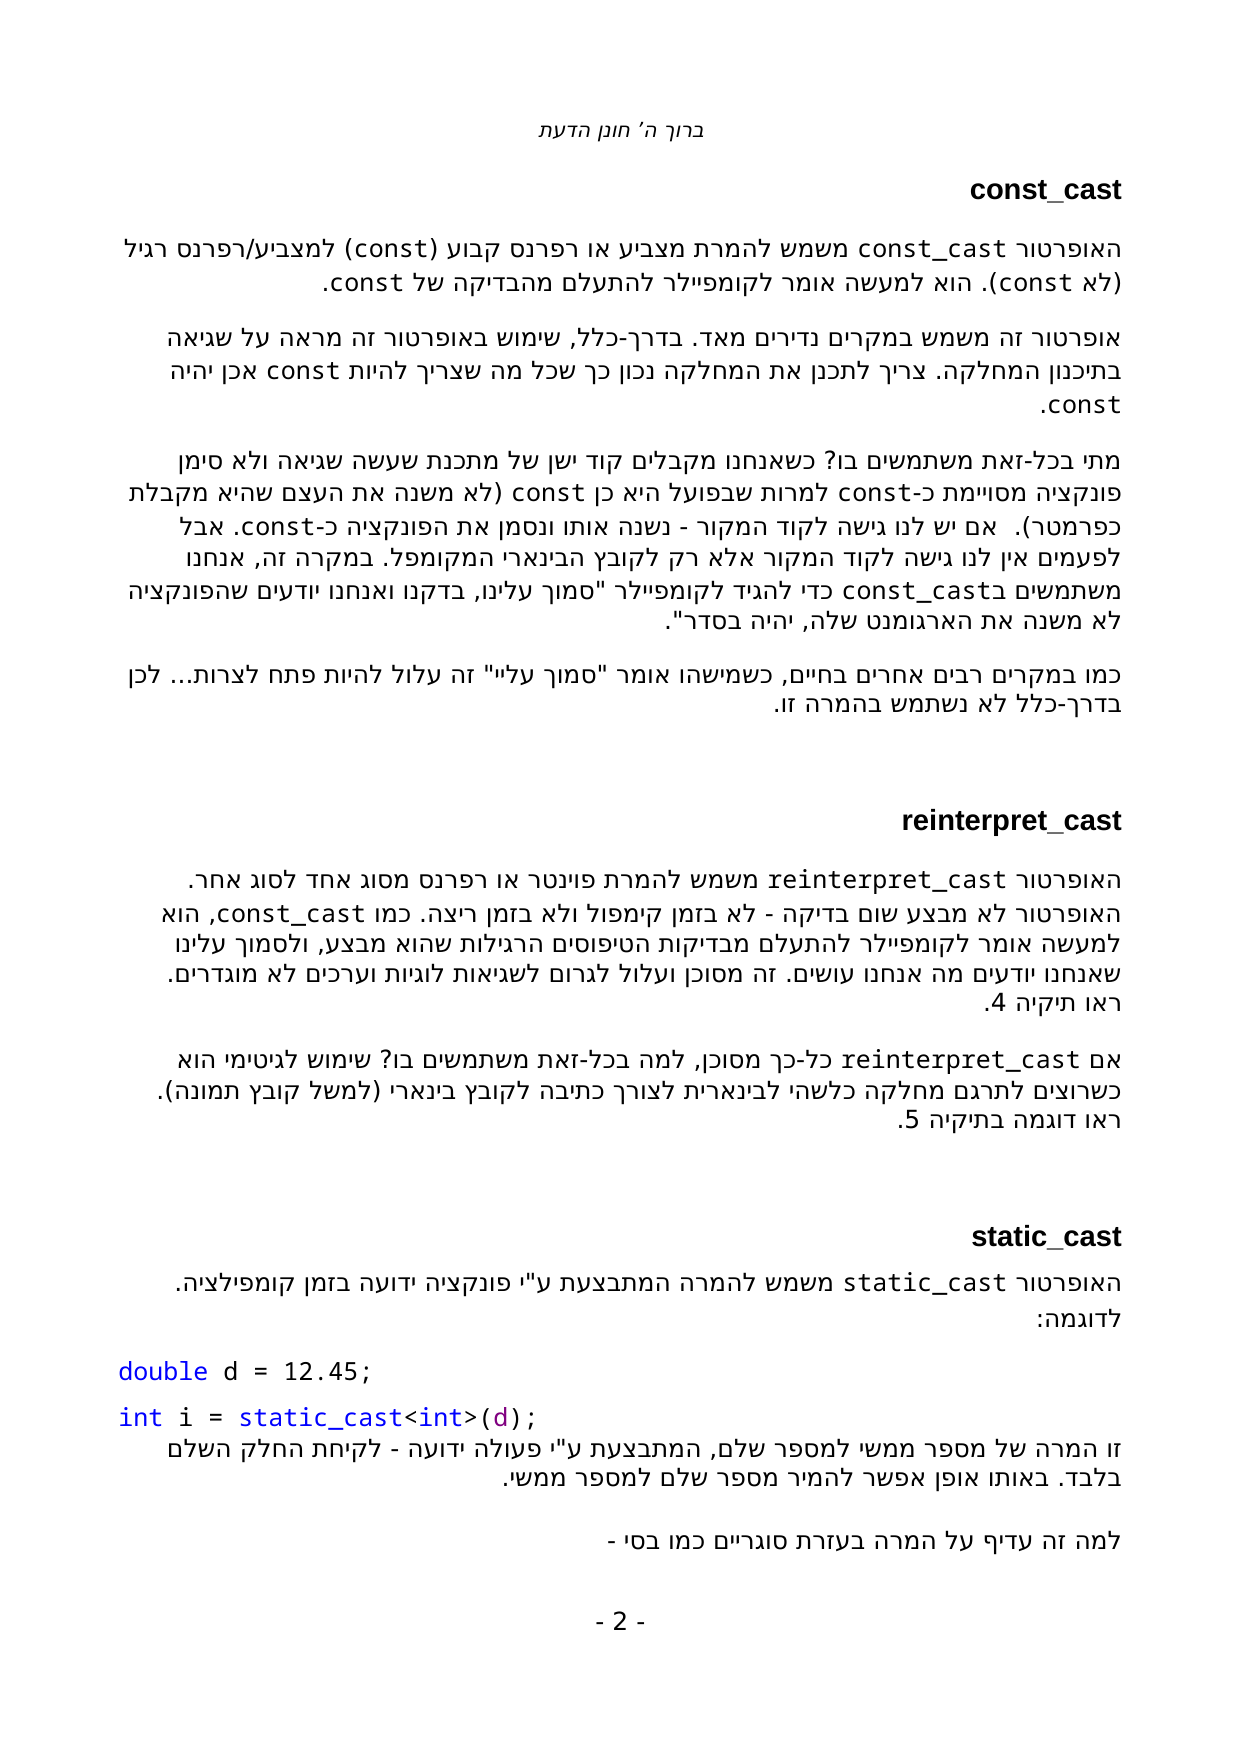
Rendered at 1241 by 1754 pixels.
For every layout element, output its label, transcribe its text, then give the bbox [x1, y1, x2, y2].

subtitle האופרטור const_cast משמש להמרת מצביע או רפרנס קבוע (const) למצביע/רפרנס רגיל (לא const). הוא למעשה אומר לקומפיילר להתעלם מהבדיקה של const. [118, 230, 1122, 298]
subtitle const_cast [118, 172, 1122, 205]
subtitle reinterpret_cast [118, 803, 1122, 836]
text האופרטור static_cast משמש להמרה המתבצעת ע"י פונקציה ידועה בזמן קומפילציה. לדוגמה: [118, 1264, 1122, 1334]
subtitle האופרטור reinterpret_cast משמש להמרת פוינטר או רפרנס מסוג אחד לסוג אחר. האופרטור לא מבצע שום בדיקה - לא בזמן קימפול ולא בזמן ריצה. כמו const_cast, הוא למעשה אומר לקומפיילר להתעלם מבדיקות הטיפוסים הרגילות שהוא מבצע, ולסמוך עלינו שאנחנו יודעים מה אנחנו עושים. זה מסוכן ועלול לגרום לשגיאות לוגיות וערכים לא מוגדרים. ראו תיקיה 4. [118, 861, 1122, 1017]
subtitle static_cast [118, 1218, 1122, 1252]
text זו המרה של מספר ממשי למספר שלם, המתבצעת ע"י פעולה ידועה - לקיחת החלק השלם בלבד. באותו אופן אפשר להמיר מספר שלם למספר ממשי. [118, 1434, 1122, 1492]
text int i = static_cast<int>(d); [118, 1400, 1122, 1434]
subtitle כמו במקרים רבים אחרים בחיים, כשמישהו אומר "סמוך עליי" זה עלול להיות פתח לצרות... לכן בדרך-כלל לא נשתמש בהמרה זו. [118, 661, 1122, 719]
text למה זה עדיף על המרה בעזרת סוגריים כמו בסי - [118, 1526, 1122, 1555]
subtitle אופרטור זה משמש במקרים נדירים מאד. בדרך-כלל, שימוש באופרטור זה מראה על שגיאה בתיכנון המחלקה. צריך לתכנן את המחלקה נכון כך שכל מה שצריך להיות const אכן יהיה const. [118, 323, 1122, 421]
text double d = 12.45; [118, 1354, 1122, 1388]
subtitle מתי בכל-זאת משתמשים בו? כשאנחנו מקבלים קוד ישן של מתכנת שעשה שגיאה ולא סימן פונקציה מסויימת כ-const למרות שבפועל היא כן const (לא משנה את העצם שהיא מקבלת כפרמטר). אם יש לנו גישה לקוד המקור - נשנה אותו ונסמן את הפונקציה כ-const. אבל לפעמים אין לנו גישה לקוד המקור אלא רק לקובץ הבינארי המקומפל. במקרה זה, אנחנו משתמשים בconst_cast כדי להגיד לקומפיילר "סמוך עלינו, בדקנו ואנחנו יודעים שהפונקציה לא משנה את הארגומנט שלה, יהיה בסדר". [118, 446, 1122, 636]
subtitle אם reinterpret_cast כל-כך מסוכן, למה בכל-זאת משתמשים בו? שימוש לגיטימי הוא כשרוצים לתרגם מחלקה כלשהי לבינארית לצורך כתיבה לקובץ בינארי (למשל קובץ תמונה). ראו דוגמה בתיקיה 5. [118, 1042, 1122, 1134]
